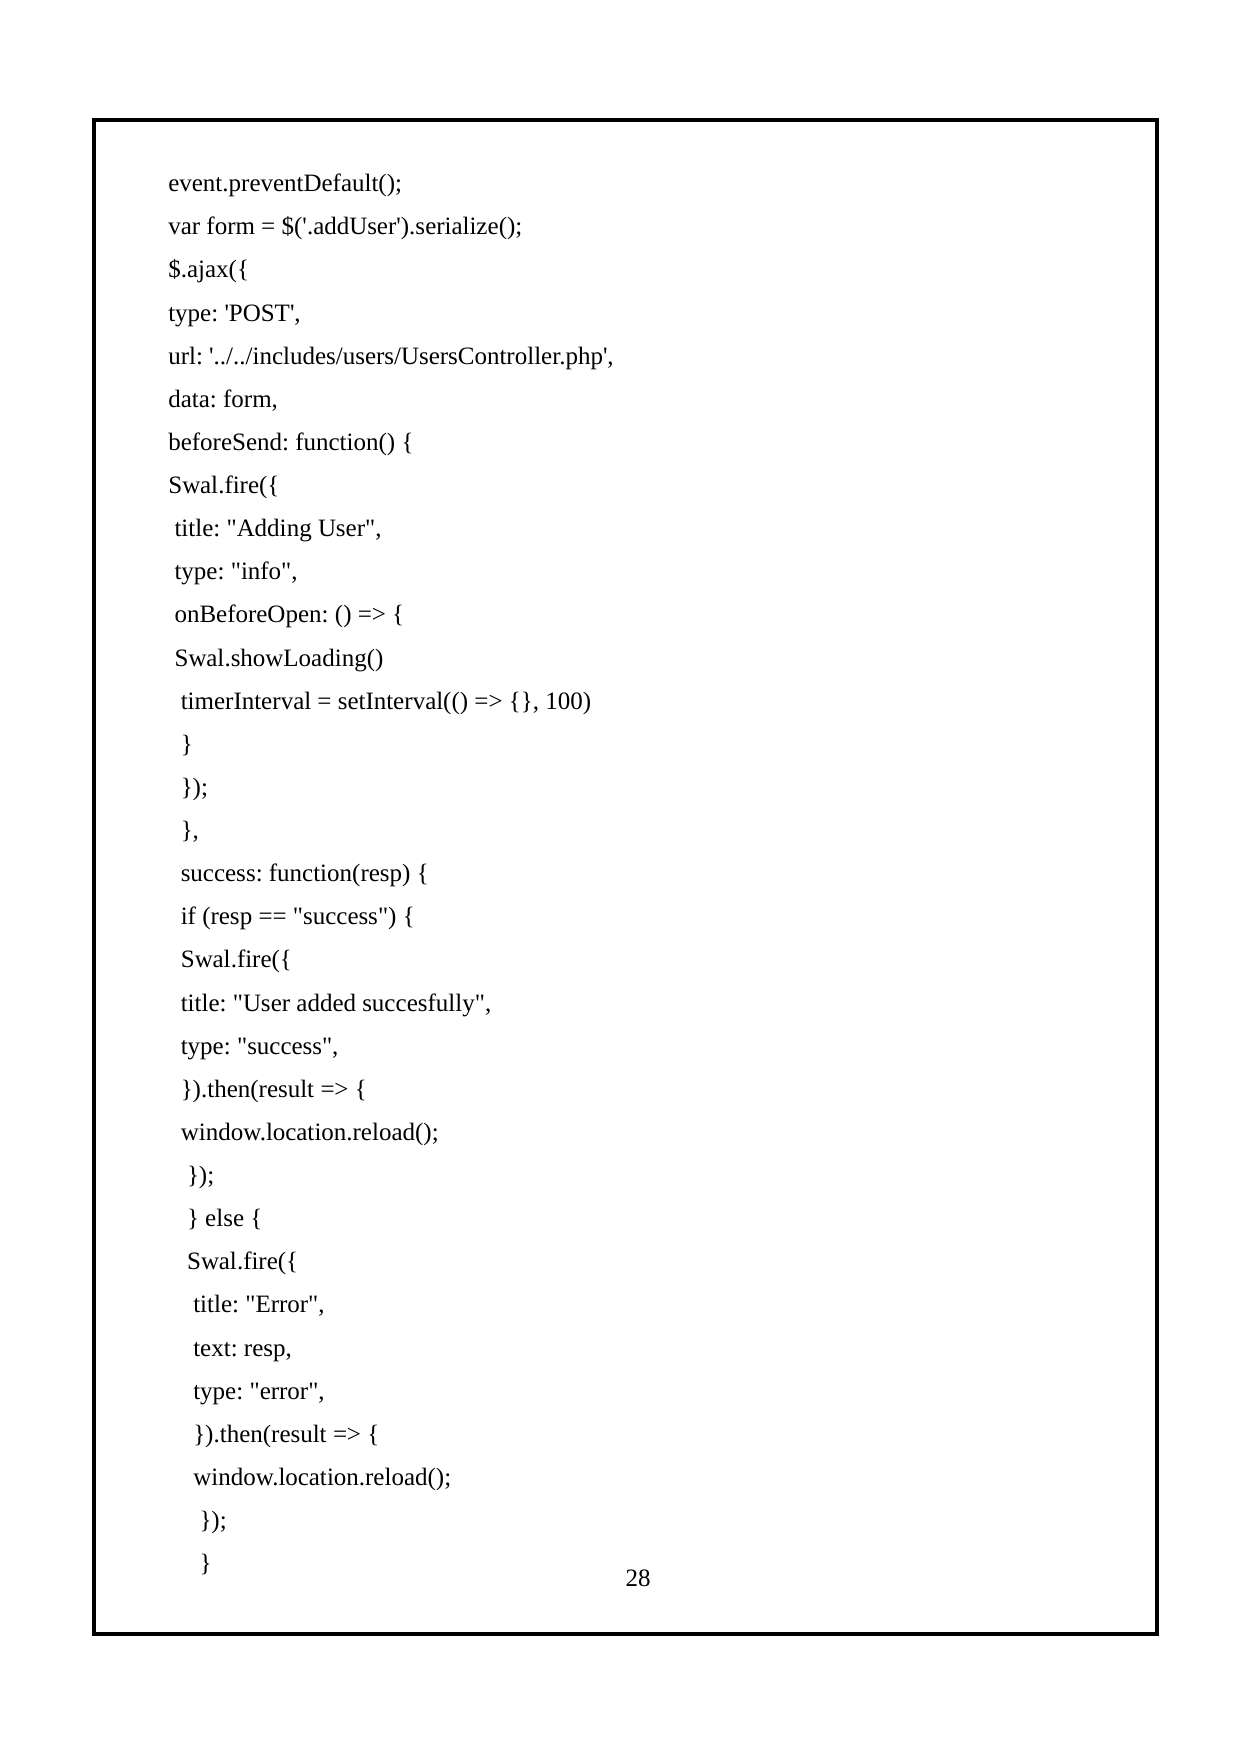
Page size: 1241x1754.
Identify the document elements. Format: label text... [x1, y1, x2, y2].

text Swal.fire({ [99, 944, 1146, 973]
text window.location.reload(); [99, 1462, 1146, 1491]
text } [99, 1548, 1146, 1577]
text window.location.reload(); [99, 1117, 1146, 1146]
text Swal.fire({ [99, 470, 1146, 499]
text title: "User added succesfully", [99, 988, 1146, 1016]
text success: function(resp) { [99, 858, 1146, 887]
text timerInterval = setInterval(() => {}, 100) [99, 686, 1146, 714]
text }, [99, 815, 1146, 844]
text event.preventDefault(); [99, 168, 1146, 197]
text }); [99, 1505, 1146, 1534]
text }); [99, 1160, 1146, 1189]
text type: "error", [99, 1376, 1146, 1404]
text beforeSend: function() { [99, 427, 1146, 456]
text type: "success", [99, 1031, 1146, 1059]
text var form = $('.addUser').serialize(); [99, 211, 1146, 240]
text if (resp == "success") { [99, 901, 1146, 930]
text } else { [99, 1203, 1146, 1232]
text }).then(result => { [99, 1074, 1146, 1103]
text }).then(result => { [99, 1419, 1146, 1448]
text text: resp, [99, 1333, 1146, 1361]
text title: "Adding User", [99, 513, 1146, 542]
text title: "Error", [99, 1289, 1146, 1318]
text Swal.fire({ [99, 1246, 1146, 1275]
text data: form, [99, 384, 1146, 413]
text }); [99, 772, 1146, 801]
text type: "info", [99, 556, 1146, 585]
text url: '../../includes/users/UsersController.php', [99, 341, 1146, 369]
text onBeforeOpen: () => { [99, 599, 1146, 628]
text } [99, 729, 1146, 758]
text type: 'POST', [99, 298, 1146, 326]
text Swal.showLoading() [99, 643, 1146, 671]
text $.ajax({ [99, 254, 1146, 283]
